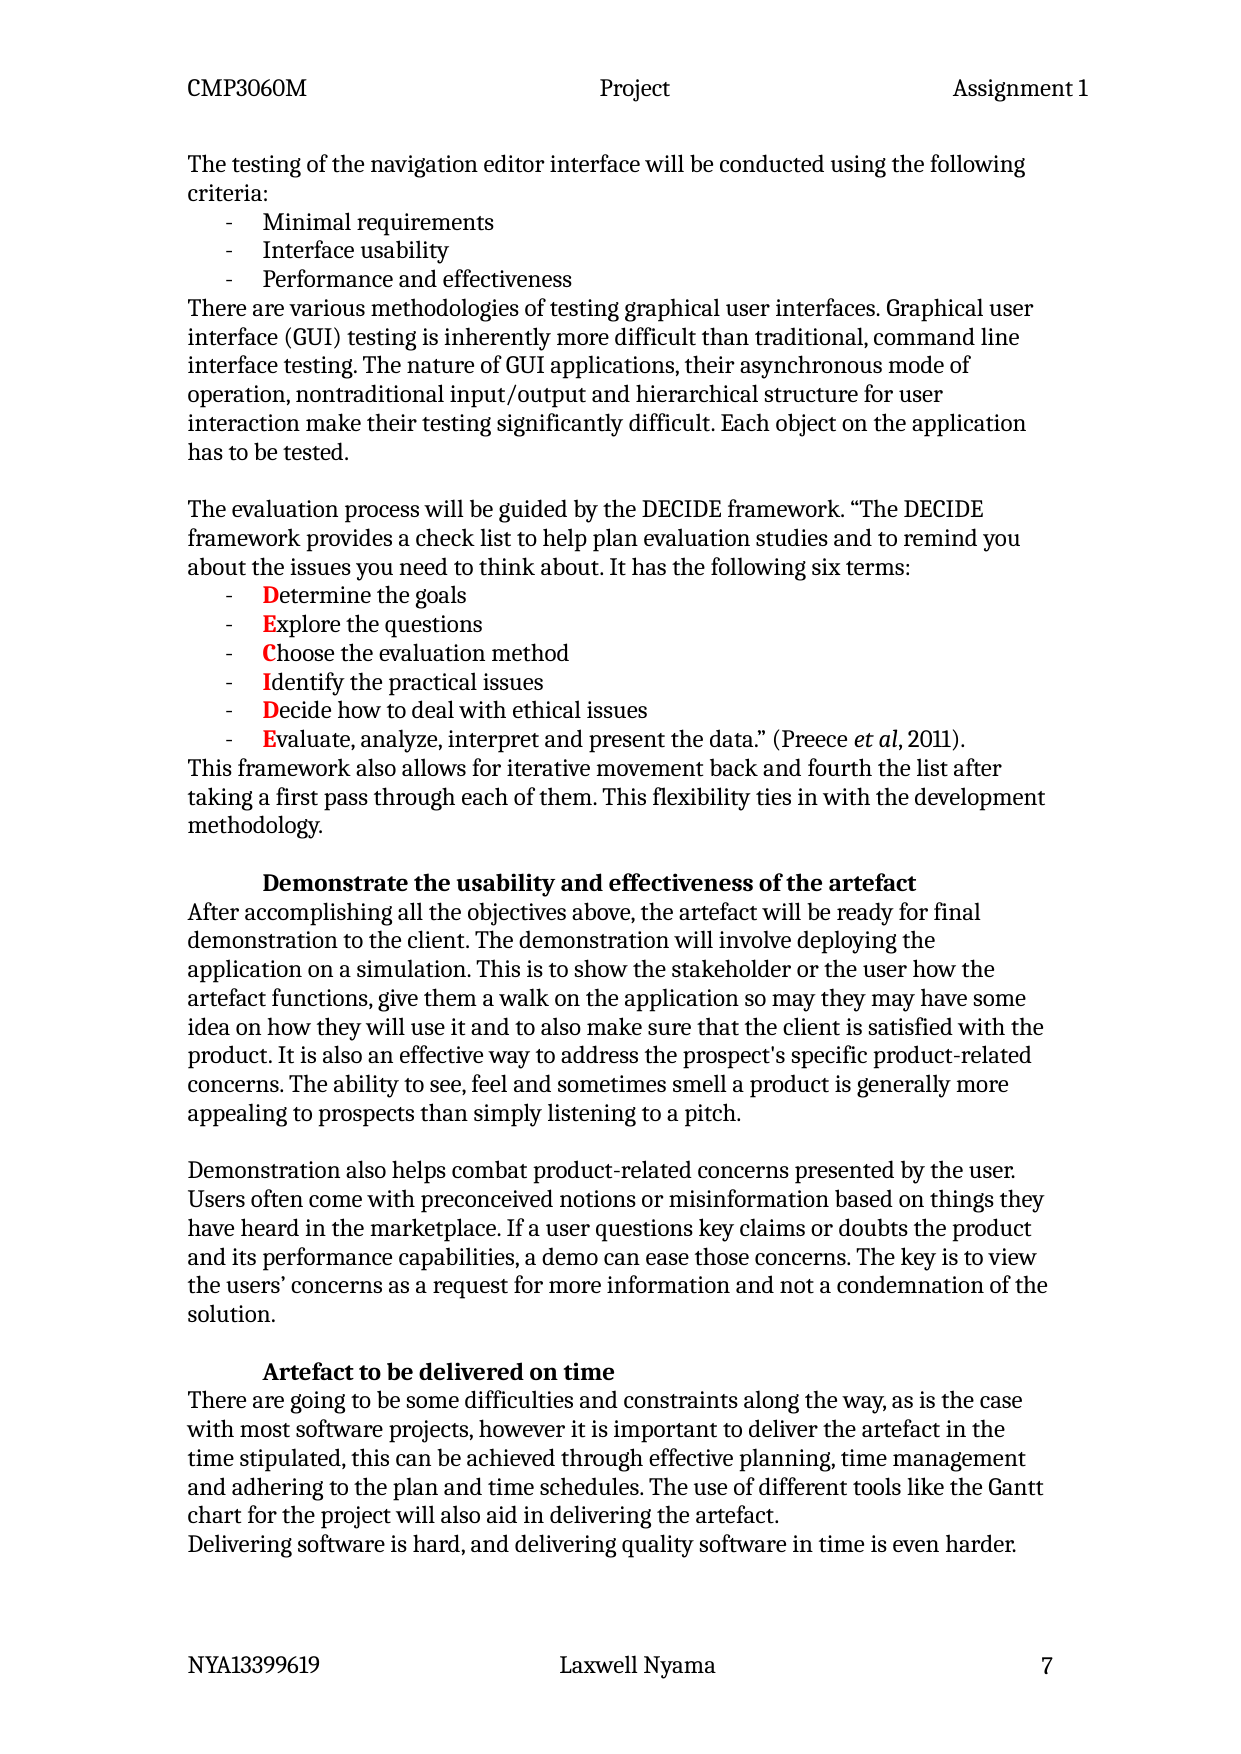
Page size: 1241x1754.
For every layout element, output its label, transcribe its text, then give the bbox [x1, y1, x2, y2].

list Performance and effectiveness [225, 265, 1053, 294]
list Choose the evaluation method [225, 639, 1053, 667]
text The evaluation process will be guided by the DECIDE framework. “The DECIDE framework provides a check list to help plan evaluation studies and to remind you about the issues you need to think about. It has the following six terms: [187, 495, 1053, 581]
list Identify the practical issues [225, 667, 1053, 696]
text The testing of the navigation editor interface will be conducted using the following criteria: [187, 150, 1053, 207]
text There are various methodologies of testing graphical user interfaces. Graphical user interface (GUI) testing is inherently more difficult than traditional, command line interface testing. The nature of GUI applications, their asynchronous mode of operation, nontraditional input/output and hierarchical structure for user interaction make their testing significantly difficult. Each object on the application has to be tested. [187, 294, 1053, 466]
text Demonstration also helps combat product-related concerns presented by the user. Users often come with preconceived notions or misinformation based on things they have heard in the marketplace. If a user questions key claims or doubts the product and its performance capabilities, a demo can ease those concerns. The key is to view the users’ concerns as a request for more information and not a condemnation of the solution. [187, 1156, 1053, 1329]
list Determine the goals [225, 581, 1053, 610]
list Decide how to deal with ethical issues [225, 696, 1053, 725]
list Demonstrate the usability and effectiveness of the artefact [262, 869, 1053, 897]
text Delivering software is hard, and delivering quality software in time is even harder. [187, 1530, 1053, 1559]
text After accomplishing all the objectives above, the artefact will be ready for final demonstration to the client. The demonstration will involve deploying the application on a simulation. This is to show the stakeholder or the user how the artefact functions, give them a walk on the application so may they may have some idea on how they will use it and to also make sure that the client is satisfied with the product. It is also an effective way to address the prospect's specific product-related concerns. The ability to see, feel and sometimes smell a product is generally more appealing to prospects than simply listening to a pitch. [187, 897, 1053, 1127]
list Explore the questions [225, 610, 1053, 639]
text There are going to be some difficulties and constraints along the way, as is the case with most software projects, however it is important to deliver the artefact in the time stipulated, this can be achieved through effective planning, time management and adhering to the plan and time schedules. The use of different tools like the Gantt chart for the project will also aid in delivering the artefact. [187, 1386, 1053, 1530]
list Minimal requirements [225, 207, 1053, 236]
list Interface usability [225, 236, 1053, 265]
list Artefact to be delivered on time [262, 1357, 1053, 1386]
text This framework also allows for iterative movement back and fourth the list after taking a first pass through each of them. This flexibility ties in with the development methodology. [187, 754, 1053, 840]
list Evaluate, analyze, interpret and present the data.” (Preece et al, 2011). [225, 725, 1053, 754]
